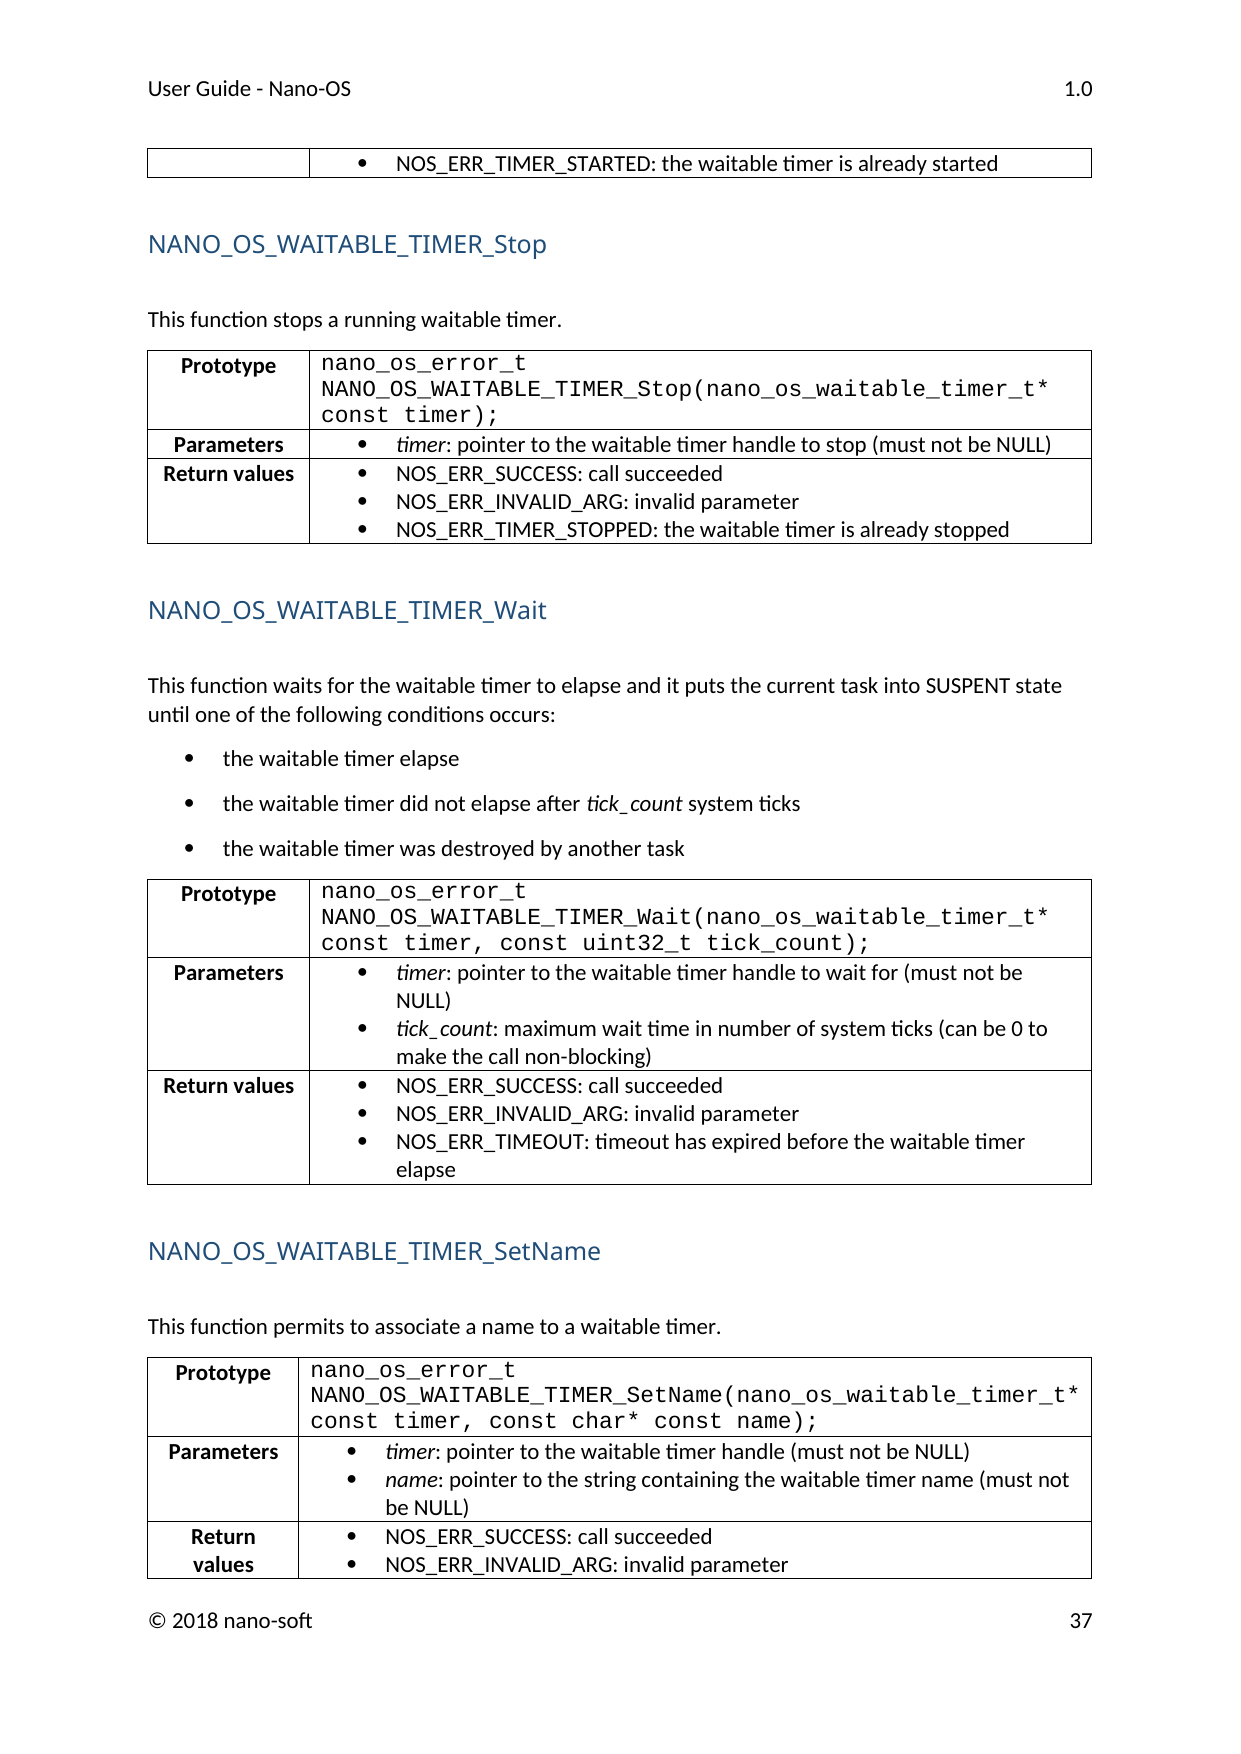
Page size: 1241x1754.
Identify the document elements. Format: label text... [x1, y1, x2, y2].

table_header nano_os_error_t NANO_OS_WAITABLE_TIMER_SetName(nano_os_waitable_timer_t* const timer, const char* const name); [299, 1358, 1091, 1436]
table_cell Return values [148, 459, 309, 543]
table_cell Parameters [148, 1437, 298, 1521]
table_header Prototype [148, 351, 309, 429]
table_cell timer: pointer to the waitable timer handle (must not be NULL) name: pointer to the string containing the waitable timer name (must not be NULL) [299, 1437, 1091, 1521]
table_cell NOS_ERR_SUCCESS: call succeeded NOS_ERR_INVALID_ARG: invalid parameter NOS_ERR_TIMER_STARTED: the waitable timer is already started [310, 149, 1091, 177]
table_cell Return values [148, 1522, 298, 1578]
subtitle NANO_OS_WAITABLE_TIMER_Stop [148, 227, 1093, 261]
table_cell timer: pointer to the waitable timer handle to wait for (must not be NULL) tick_count: maximum wait time in number of system ticks (can be 0 to make the call non-blocking) [310, 958, 1091, 1070]
subtitle NANO_OS_WAITABLE_TIMER_Wait [148, 593, 1093, 627]
table_cell Parameters [148, 430, 309, 458]
table_cell [148, 149, 309, 177]
table_cell NOS_ERR_SUCCESS: call succeeded NOS_ERR_INVALID_ARG: invalid parameter NOS_ERR_TIMEOUT: timeout has expired before the waitable timer elapse [310, 1071, 1091, 1183]
table_cell NOS_ERR_SUCCESS: call succeeded NOS_ERR_INVALID_ARG: invalid parameter [299, 1522, 1091, 1578]
list the waitable timer elapse [185, 744, 1093, 772]
table_header nano_os_error_t NANO_OS_WAITABLE_TIMER_Stop(nano_os_waitable_timer_t* const timer); [310, 351, 1091, 429]
table_cell timer: pointer to the waitable timer handle to stop (must not be NULL) [310, 430, 1091, 458]
table_cell Return values [148, 1071, 309, 1183]
table_header Prototype [148, 1358, 298, 1436]
table_header Prototype [148, 880, 309, 957]
text This function waits for the waitable timer to elapse and it puts the current task into SUSPENT state until one of the following conditions occurs: [148, 672, 1093, 728]
table_cell Parameters [148, 958, 309, 1070]
table_cell NOS_ERR_SUCCESS: call succeeded NOS_ERR_INVALID_ARG: invalid parameter NOS_ERR_TIMER_STOPPED: the waitable timer is already stopped [310, 459, 1091, 543]
text This function permits to associate a name to a waitable timer. [148, 1312, 1093, 1340]
list the waitable timer did not elapse after tick_count system ticks [185, 789, 1093, 817]
subtitle NANO_OS_WAITABLE_TIMER_SetName [148, 1233, 1093, 1267]
list the waitable timer was destroyed by another task [185, 834, 1093, 862]
table_header nano_os_error_t NANO_OS_WAITABLE_TIMER_Wait(nano_os_waitable_timer_t* const timer, const uint32_t tick_count); [310, 880, 1091, 957]
text This function stops a running waitable timer. [148, 305, 1093, 333]
